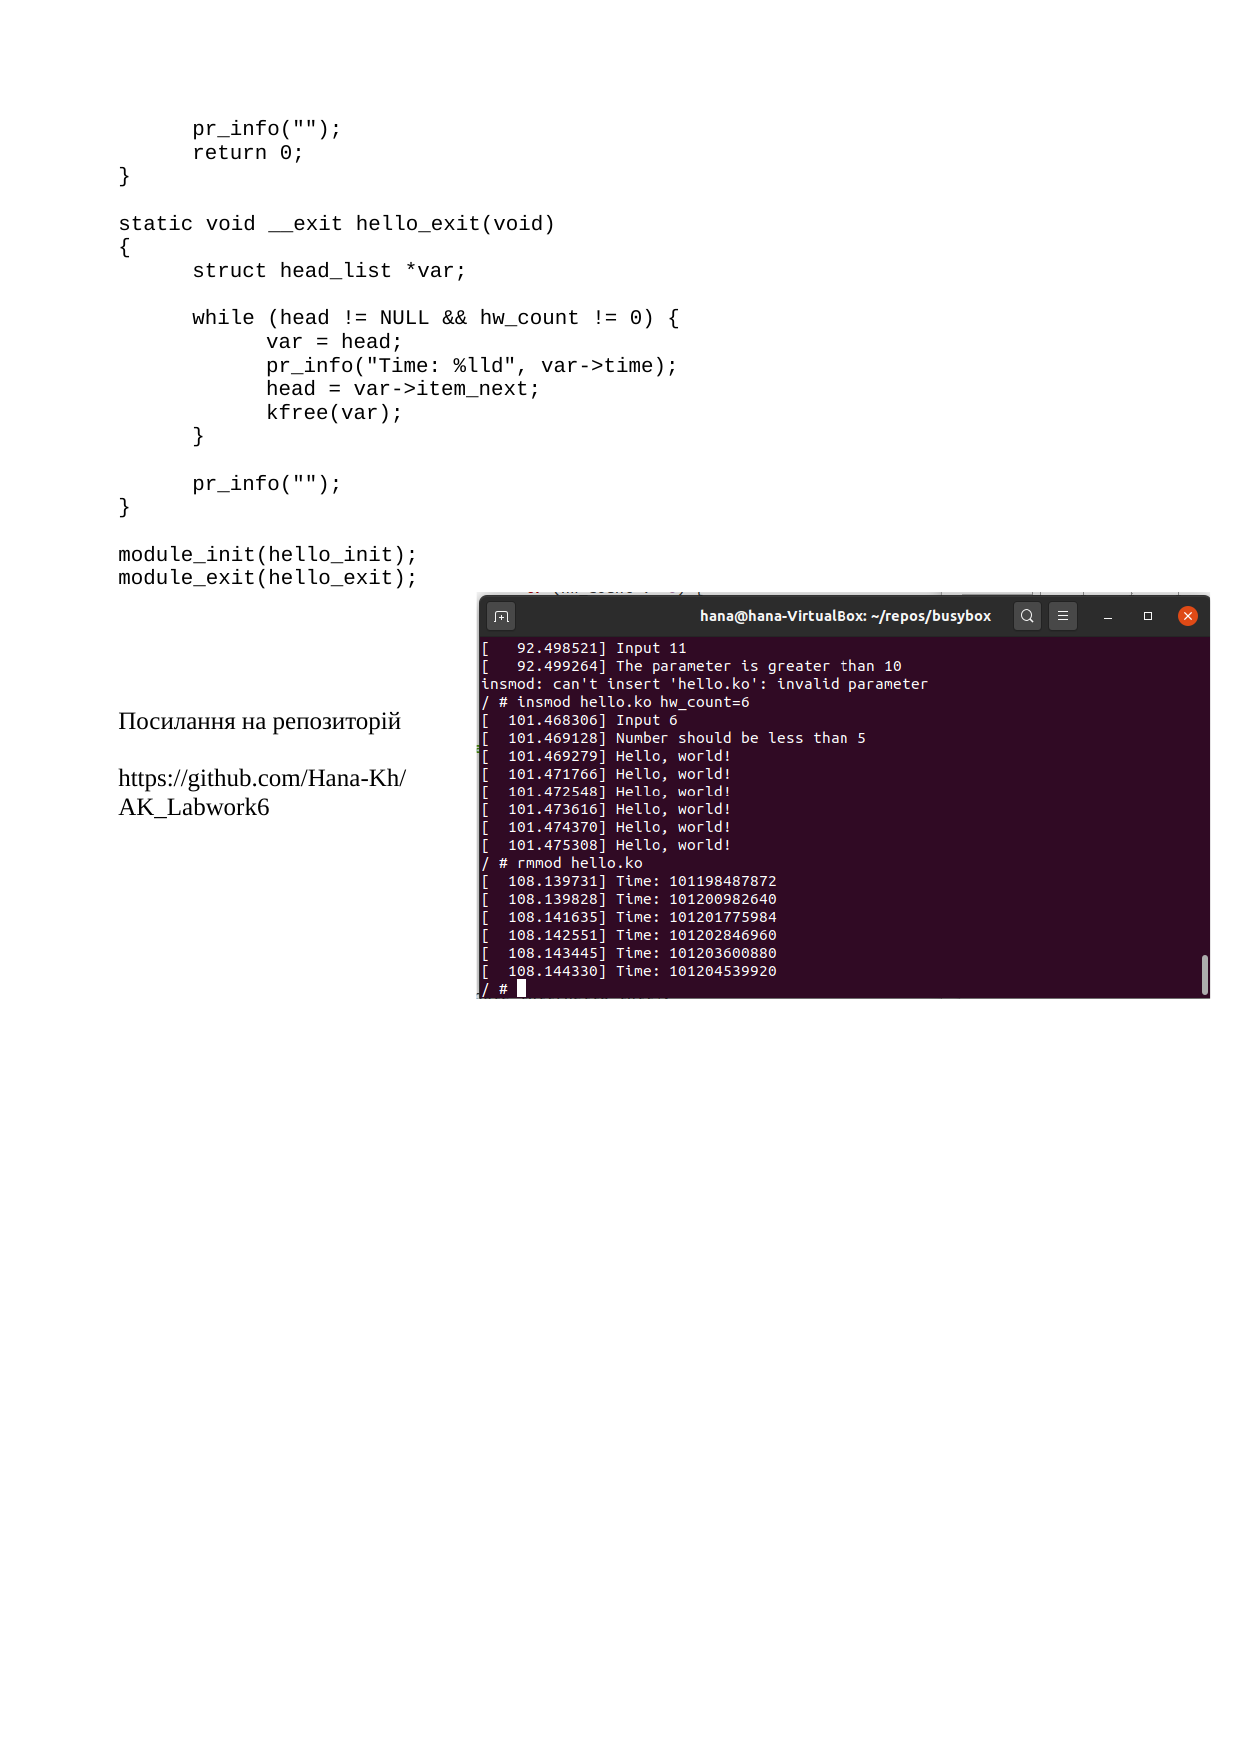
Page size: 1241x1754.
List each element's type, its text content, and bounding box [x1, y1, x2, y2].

text Посилання на репозиторій [118, 706, 476, 735]
text while (head != NULL && hw_count != 0) { [118, 307, 1122, 331]
text pr_info(""); [118, 118, 1122, 142]
text https://github.com/Hana-Kh/AK_Labwork6 [118, 763, 476, 821]
text module_init(hello_init); [118, 544, 1122, 567]
text } [118, 496, 1122, 520]
text return 0; [118, 142, 1122, 165]
text pr_info("Time: %lld", var->time); [118, 354, 1122, 378]
text static void __exit hello_exit(void) [118, 213, 1122, 236]
text kfree(var); [118, 402, 1122, 426]
text struct head_list *var; [118, 260, 1122, 284]
text pr_info(""); [118, 473, 1122, 496]
text module_exit(hello_exit); [118, 567, 1122, 591]
text { [118, 236, 1122, 260]
text } [118, 426, 1122, 449]
text head = var->item_next; [118, 378, 1122, 402]
text var = head; [118, 331, 1122, 354]
picture [476, 592, 1210, 999]
text } [118, 165, 1122, 189]
